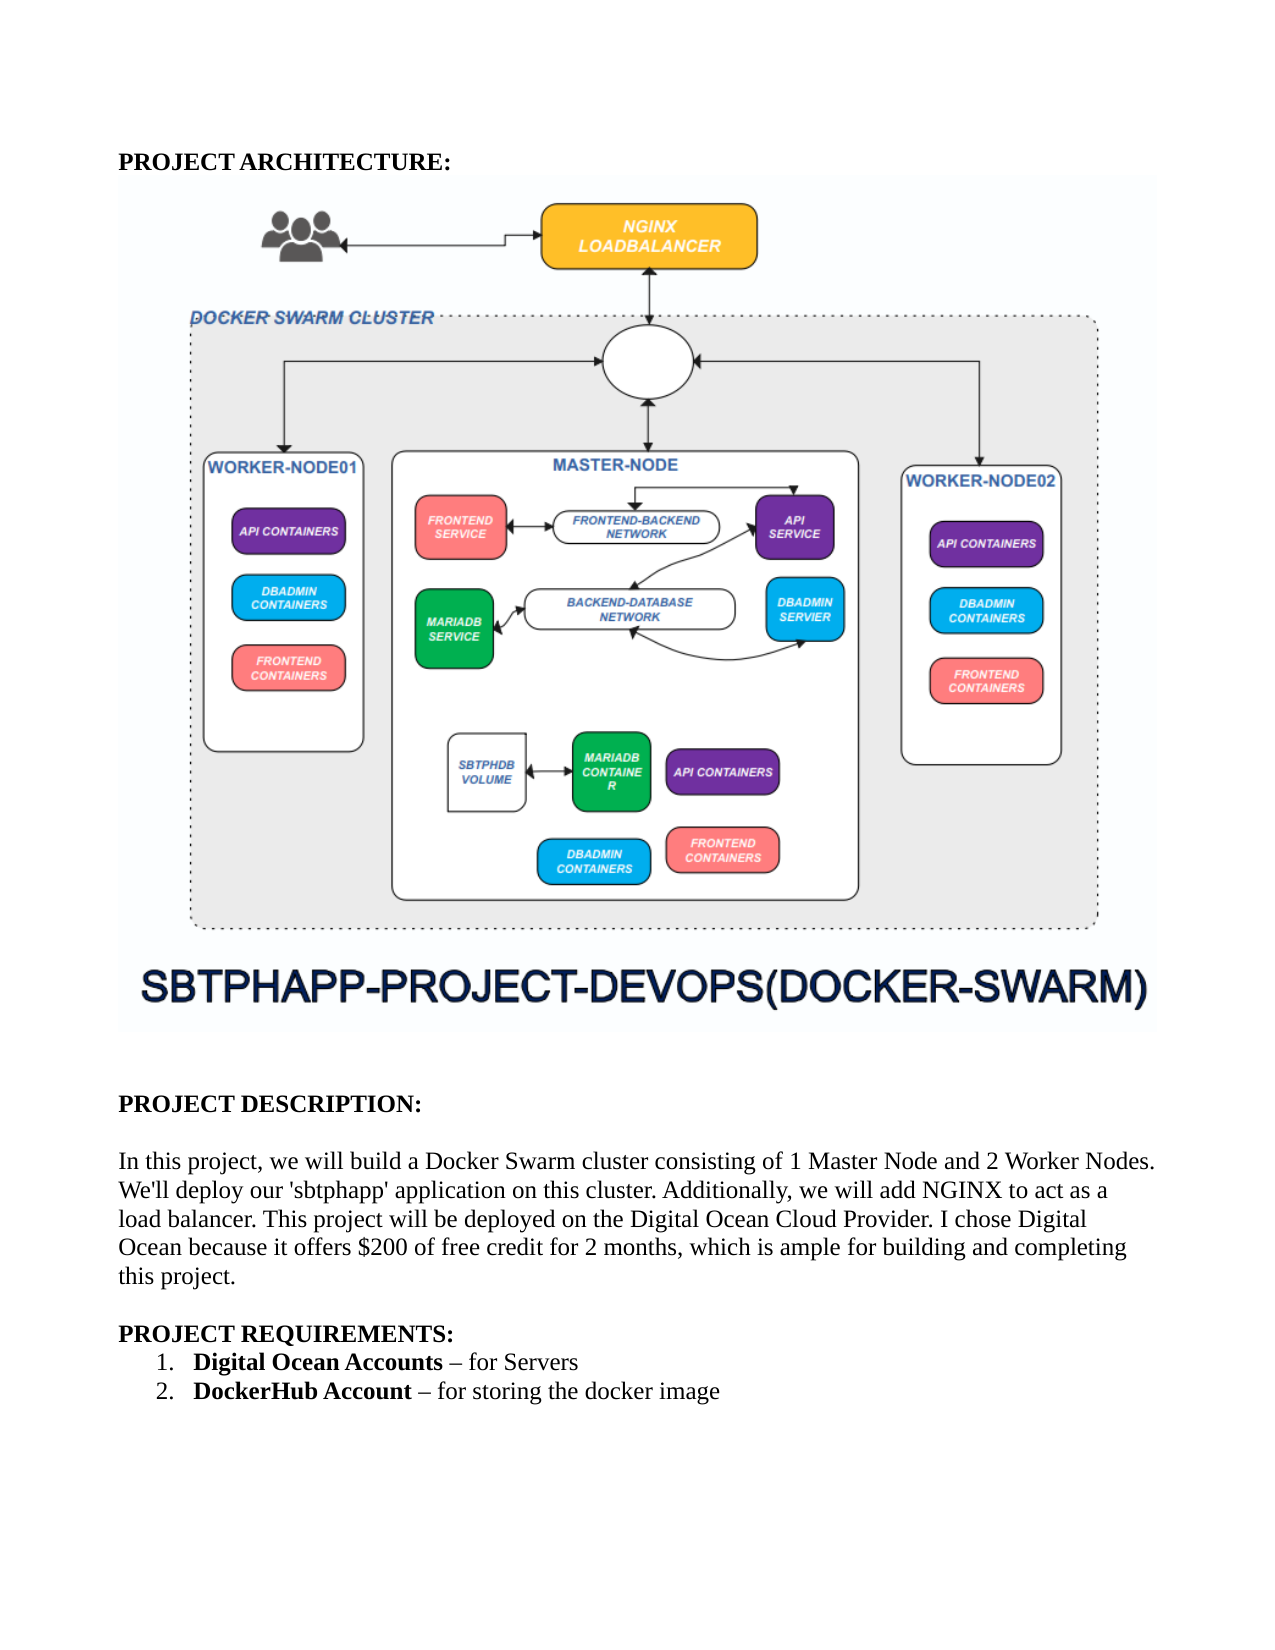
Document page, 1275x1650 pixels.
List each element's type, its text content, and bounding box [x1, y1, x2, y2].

text PROJECT DESCRIPTION: [118, 1089, 1157, 1117]
text PROJECT REQUIREMENTS: [118, 1319, 1157, 1347]
list Digital Ocean Accounts – for Servers [156, 1347, 1157, 1376]
list DockerHub Account – for storing the docker image [156, 1376, 1157, 1405]
picture [118, 175, 1157, 1032]
text PROJECT ARCHITECTURE: [118, 147, 1157, 175]
text In this project, we will build a Docker Swarm cluster consisting of 1 Master Node and 2 Worker Nodes. We'll deploy our 'sbtphapp' application on this cluster. Additionally, we will add NGINX to act as a load balancer. This project will be deployed on the Digital Ocean Cloud Provider. I chose Digital Ocean because it offers $200 of free credit for 2 months, which is ample for building and completing this project. [118, 1146, 1157, 1290]
